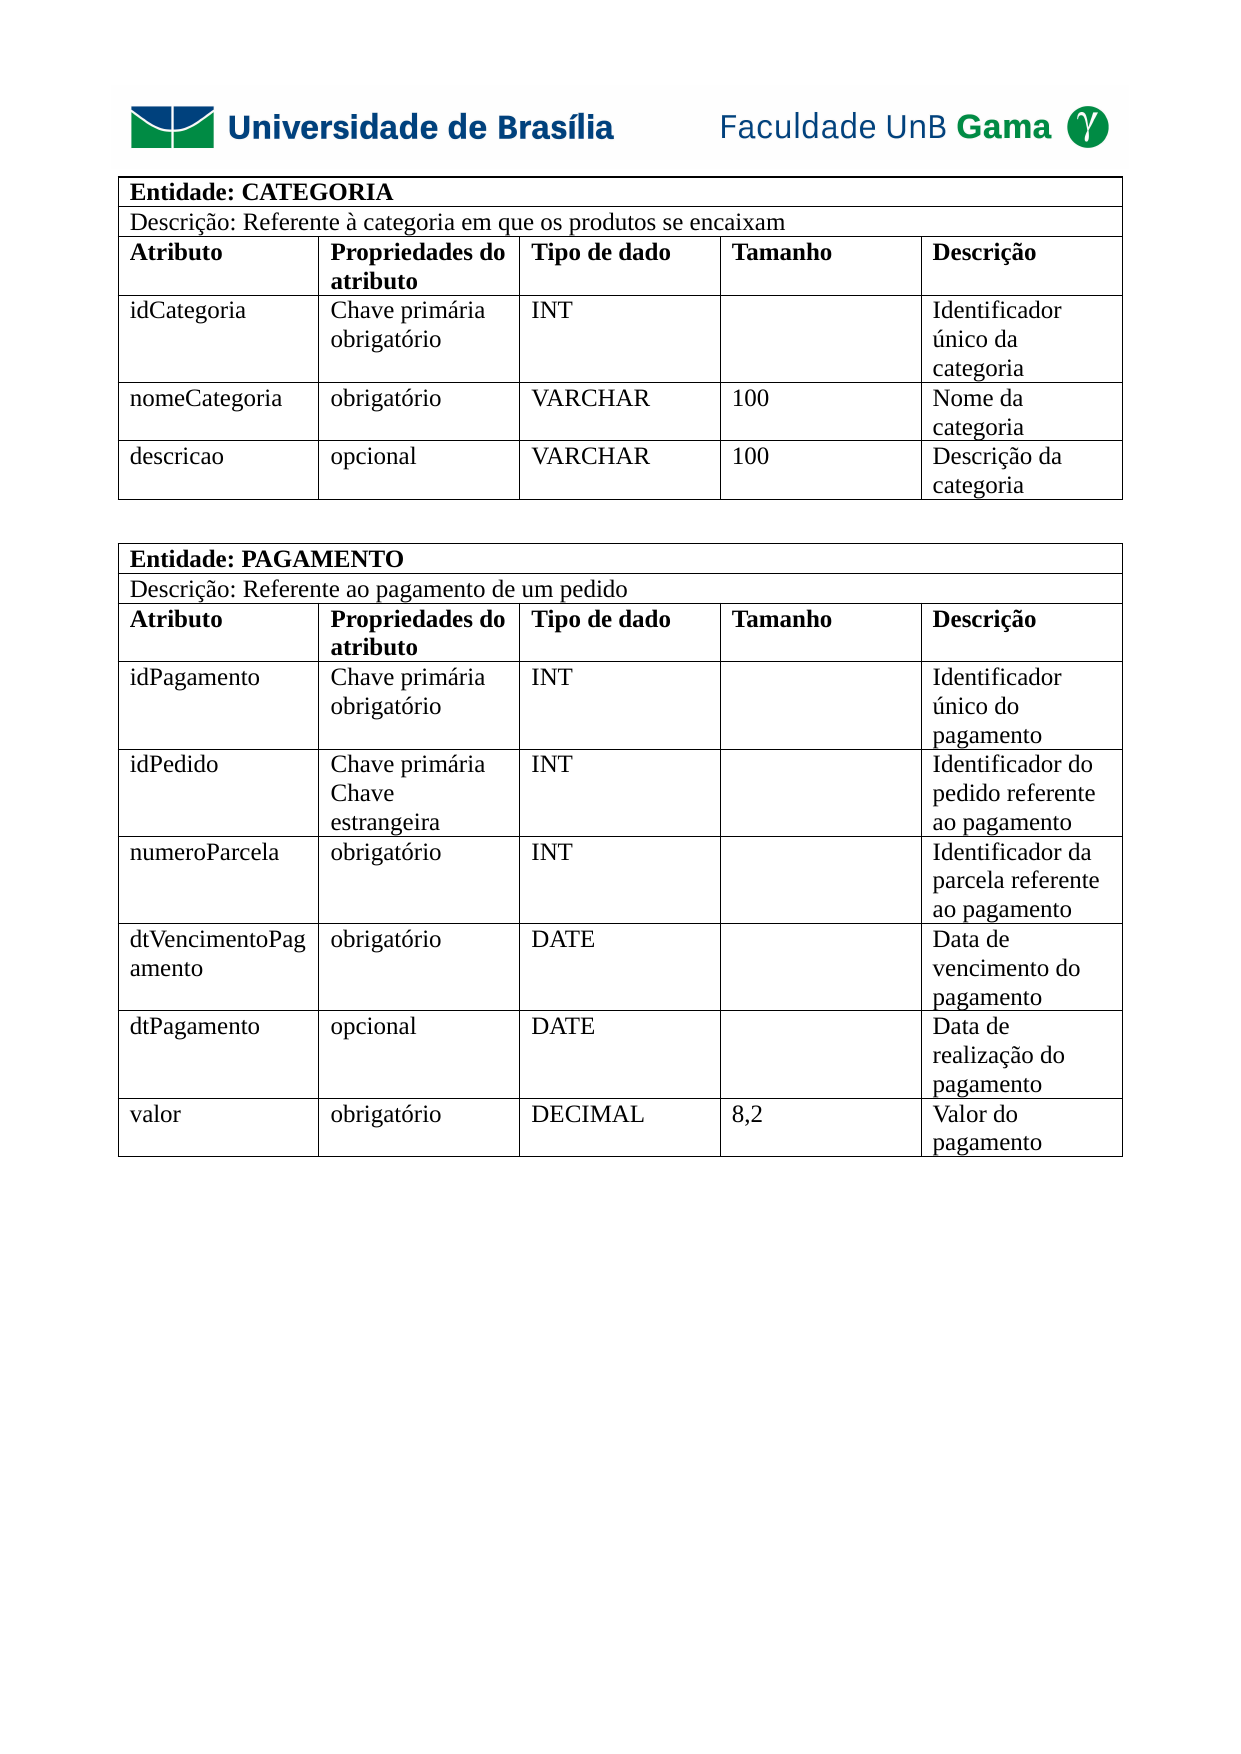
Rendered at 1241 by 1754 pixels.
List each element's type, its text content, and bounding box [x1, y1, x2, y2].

table_header Entidade: PAGAMENTO [119, 544, 1122, 573]
table_cell VARCHAR [520, 441, 720, 499]
table_cell idCategoria [119, 296, 318, 382]
table_cell [721, 837, 921, 923]
table_cell dtVencimentoPagamento [119, 924, 318, 1010]
table_cell Valor do pagamento [922, 1099, 1122, 1156]
table_cell [721, 1011, 921, 1098]
table_cell idPagamento [119, 662, 318, 748]
table_cell Descrição: Referente à categoria em que os produtos se encaixam [119, 207, 1122, 236]
table_cell Data de vencimento do pagamento [922, 924, 1122, 1010]
table_cell [721, 296, 921, 382]
table_cell obrigatório [319, 1099, 519, 1156]
table_cell opcional [319, 441, 519, 499]
table_cell [721, 924, 921, 1010]
table_cell descricao [119, 441, 318, 499]
table_cell obrigatório [319, 837, 519, 923]
table_cell valor [119, 1099, 318, 1156]
table_cell Tipo de dado [520, 237, 720, 294]
table_cell 100 [721, 441, 921, 499]
table_cell Chave primária obrigatório [319, 296, 519, 382]
table_cell Chave primária Chave estrangeira [319, 750, 519, 836]
table_cell Tamanho [721, 604, 921, 661]
table_header Entidade: CATEGORIA [119, 178, 1122, 206]
table_cell obrigatório [319, 383, 519, 440]
table_cell Descrição da categoria [922, 441, 1122, 499]
table_cell VARCHAR [520, 383, 720, 440]
table_cell Tamanho [721, 237, 921, 294]
table_cell INT [520, 750, 720, 836]
table_cell opcional [319, 1011, 519, 1098]
table_cell DATE [520, 924, 720, 1010]
table_cell dtPagamento [119, 1011, 318, 1098]
table_cell INT [520, 296, 720, 382]
table_cell nomeCategoria [119, 383, 318, 440]
table_cell obrigatório [319, 924, 519, 1010]
table_cell DATE [520, 1011, 720, 1098]
table_cell 100 [721, 383, 921, 440]
table_cell Atributo [119, 604, 318, 661]
table_cell 8,2 [721, 1099, 921, 1156]
table_cell Nome da categoria [922, 383, 1122, 440]
table_cell DECIMAL [520, 1099, 720, 1156]
table_cell [721, 662, 921, 748]
table_cell INT [520, 662, 720, 748]
table_cell Identificador do pedido referente ao pagamento [922, 750, 1122, 836]
table_cell idPedido [119, 750, 318, 836]
table_cell Descrição [922, 237, 1122, 294]
table_cell Descrição [922, 604, 1122, 661]
table_cell Propriedades do atributo [319, 604, 519, 661]
table_cell Tipo de dado [520, 604, 720, 661]
table_cell Descrição: Referente ao pagamento de um pedido [119, 574, 1122, 603]
table_cell [721, 750, 921, 836]
table_cell INT [520, 837, 720, 923]
table_cell Identificador da parcela referente ao pagamento [922, 837, 1122, 923]
picture [110, 85, 1130, 169]
table_cell Atributo [119, 237, 318, 294]
table_cell Data de realização do pagamento [922, 1011, 1122, 1098]
table_cell Propriedades do atributo [319, 237, 519, 294]
table_cell Identificador único da categoria [922, 296, 1122, 382]
table_cell numeroParcela [119, 837, 318, 923]
table_cell Identificador único do pagamento [922, 662, 1122, 748]
table_cell Chave primária obrigatório [319, 662, 519, 748]
